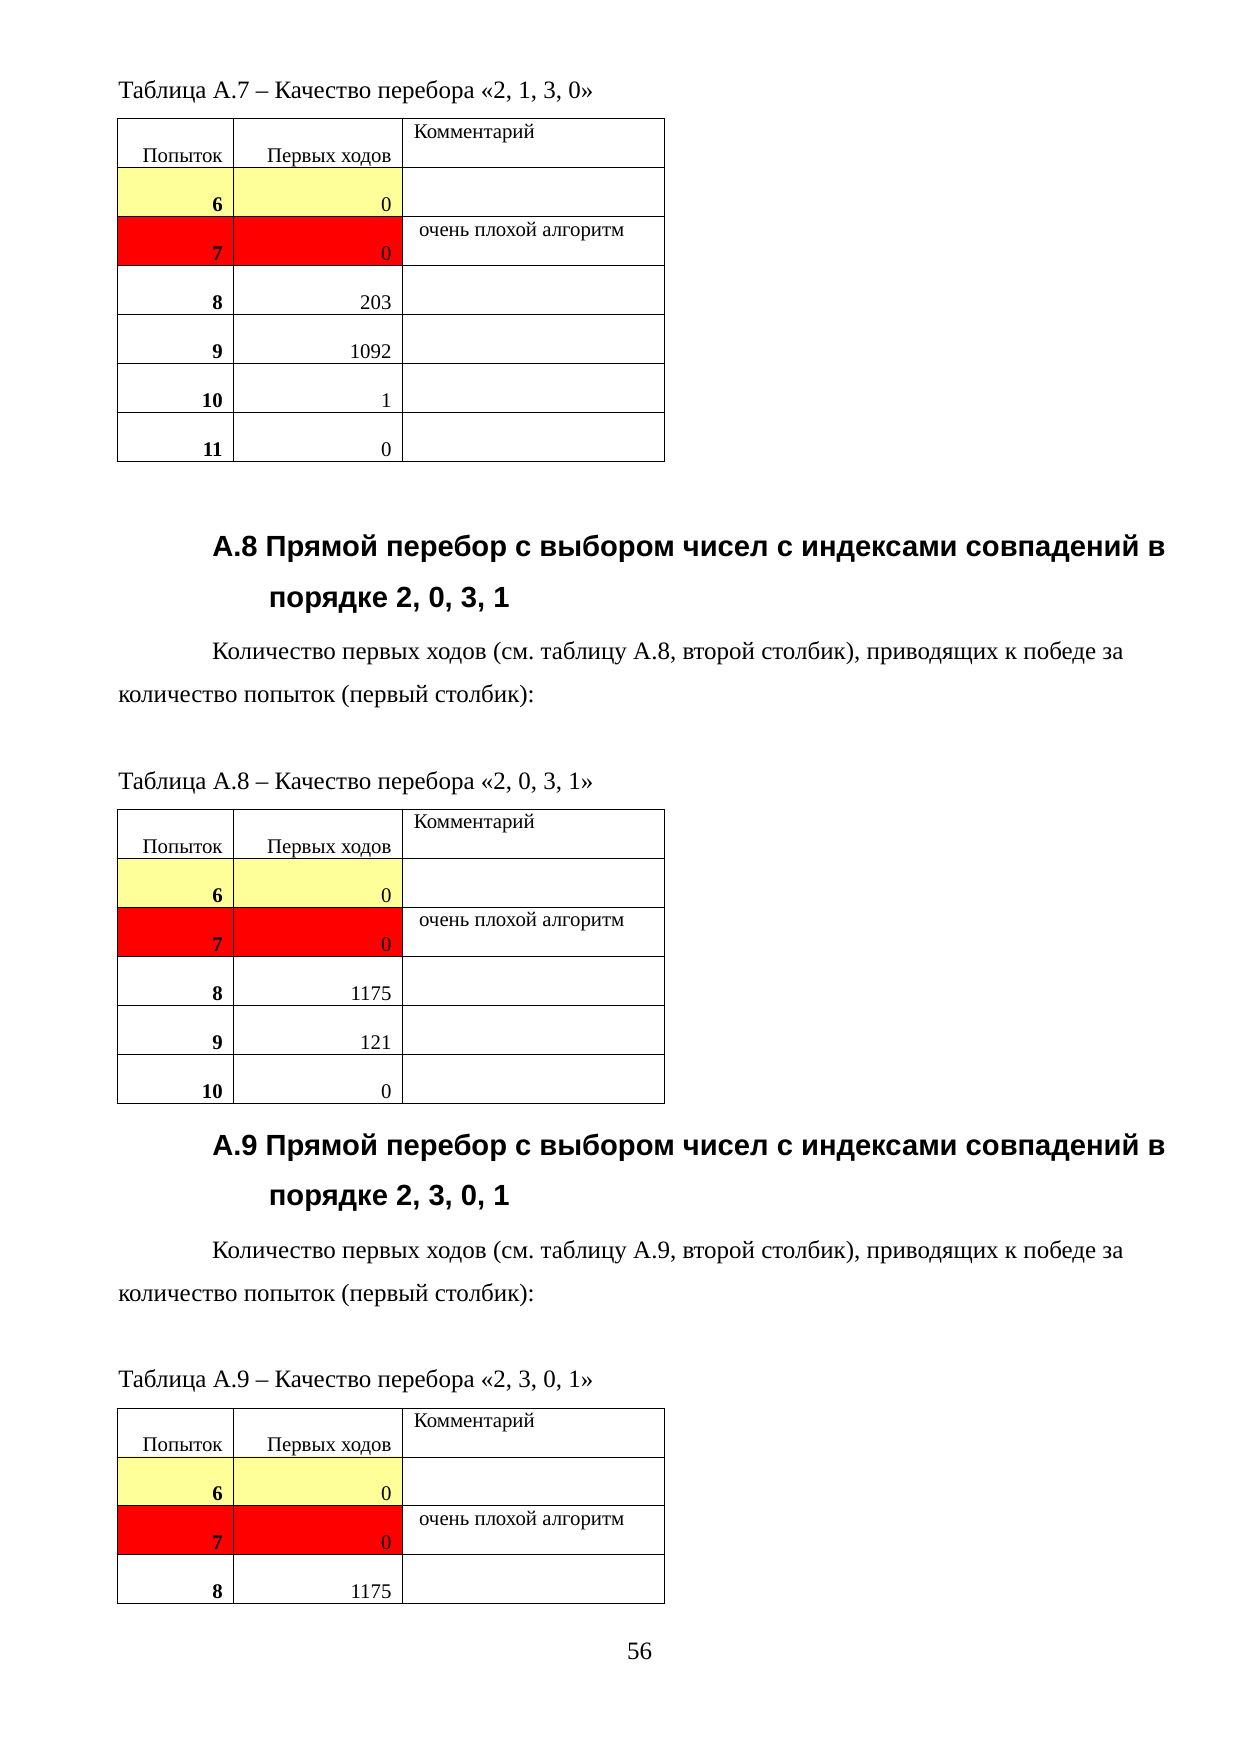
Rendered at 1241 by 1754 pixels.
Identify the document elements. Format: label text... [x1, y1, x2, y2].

table_cell очень плохой алгоритм [403, 1506, 664, 1554]
table_header Попыток [118, 1409, 233, 1456]
table_cell [403, 266, 664, 314]
table_cell очень плохой алгоритм [403, 217, 664, 265]
text Количество первых ходов (см. таблицу А.9, второй столбик), приводящих к победе за количество попыток (первый столбик): [118, 1235, 1181, 1307]
table_cell [403, 364, 664, 412]
table_cell [403, 1458, 664, 1505]
table_cell 121 [234, 1006, 402, 1054]
table_cell [403, 1055, 664, 1103]
table_header Первых ходов [234, 810, 402, 858]
table_cell 6 [118, 859, 233, 907]
table_header Комментарий [403, 1409, 664, 1456]
table_cell 1092 [234, 315, 402, 363]
table_cell 6 [118, 1458, 233, 1505]
table_cell [403, 413, 664, 461]
table_cell 0 [234, 413, 402, 461]
text A.8 Прямой перебор с выбором чисел с индексами совпадений в порядке 2, 0, 3, 1 [212, 529, 1181, 613]
table_header Первых ходов [234, 119, 402, 167]
text Таблица A.7 – Качество перебора «2, 1, 3, 0» [118, 75, 1181, 104]
table_cell 1175 [234, 1555, 402, 1603]
table_cell 0 [234, 859, 402, 907]
table_cell 0 [234, 217, 402, 265]
table_cell 0 [234, 1506, 402, 1554]
table_header Комментарий [403, 119, 664, 167]
table_cell 7 [118, 217, 233, 265]
table_cell 8 [118, 957, 233, 1005]
table_cell 8 [118, 1555, 233, 1603]
table_cell [403, 957, 664, 1005]
table_cell 7 [118, 1506, 233, 1554]
table_cell 6 [118, 168, 233, 216]
table_cell 0 [234, 168, 402, 216]
table_header Попыток [118, 119, 233, 167]
table_cell 0 [234, 1055, 402, 1103]
table_cell 10 [118, 1055, 233, 1103]
text Количество первых ходов (см. таблицу А.8, второй столбик), приводящих к победе за количество попыток (первый столбик): [118, 636, 1181, 708]
table_cell [403, 315, 664, 363]
table_cell 9 [118, 315, 233, 363]
table_cell 1 [234, 364, 402, 412]
table_cell 0 [234, 908, 402, 956]
table_cell 10 [118, 364, 233, 412]
table_cell 8 [118, 266, 233, 314]
table_cell [403, 859, 664, 907]
table_cell 1175 [234, 957, 402, 1005]
table_cell 11 [118, 413, 233, 461]
table_cell 7 [118, 908, 233, 956]
table_cell 0 [234, 1458, 402, 1505]
text A.9 Прямой перебор с выбором чисел с индексами совпадений в порядке 2, 3, 0, 1 [212, 1128, 1181, 1212]
table_header Первых ходов [234, 1409, 402, 1456]
table_cell [403, 168, 664, 216]
text Таблица A.8 – Качество перебора «2, 0, 3, 1» [118, 766, 1181, 794]
table_cell 9 [118, 1006, 233, 1054]
table_cell [403, 1006, 664, 1054]
table_header Комментарий [403, 810, 664, 858]
text Таблица A.9 – Качество перебора «2, 3, 0, 1» [118, 1364, 1181, 1393]
table_cell очень плохой алгоритм [403, 908, 664, 956]
table_header Попыток [118, 810, 233, 858]
table_cell [403, 1555, 664, 1603]
table_cell 203 [234, 266, 402, 314]
